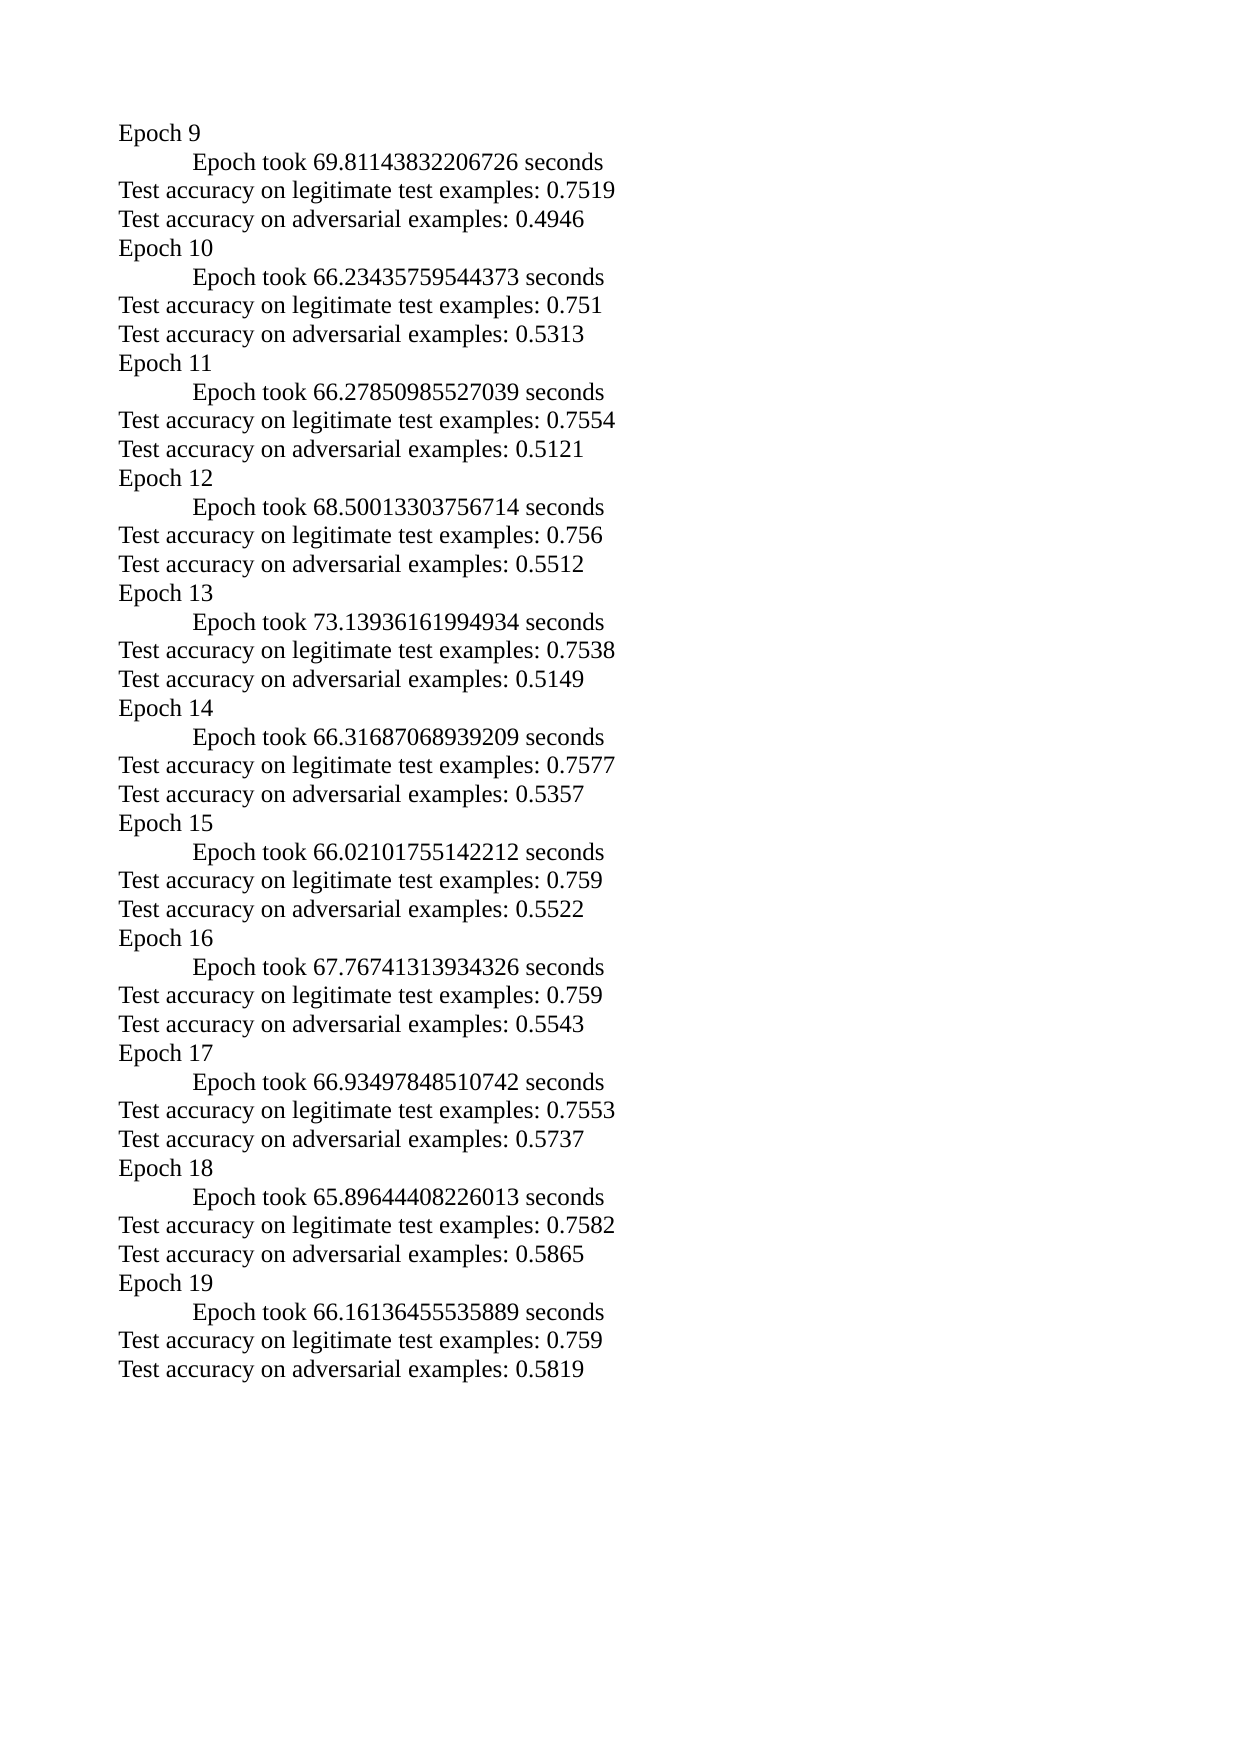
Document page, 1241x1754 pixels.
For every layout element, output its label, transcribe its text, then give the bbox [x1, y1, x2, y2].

text Epoch 16 [118, 923, 1122, 952]
text Epoch took 66.02101755142212 seconds [118, 837, 1122, 866]
text Epoch 9 [118, 118, 1122, 147]
text Epoch took 69.81143832206726 seconds [118, 147, 1122, 176]
text Epoch 17 [118, 1038, 1122, 1067]
text Epoch 13 [118, 578, 1122, 607]
text Test accuracy on adversarial examples: 0.5543 [118, 1009, 1122, 1038]
text Epoch 12 [118, 463, 1122, 492]
text Epoch 14 [118, 693, 1122, 722]
text Test accuracy on legitimate test examples: 0.7577 [118, 751, 1122, 779]
text Test accuracy on adversarial examples: 0.4946 [118, 204, 1122, 233]
text Test accuracy on adversarial examples: 0.5313 [118, 319, 1122, 348]
text Epoch took 65.89644408226013 seconds [118, 1182, 1122, 1211]
text Test accuracy on legitimate test examples: 0.7538 [118, 636, 1122, 664]
text Test accuracy on adversarial examples: 0.5149 [118, 664, 1122, 693]
text Test accuracy on adversarial examples: 0.5512 [118, 549, 1122, 578]
text Test accuracy on adversarial examples: 0.5737 [118, 1124, 1122, 1153]
text Test accuracy on adversarial examples: 0.5865 [118, 1239, 1122, 1268]
text Epoch took 66.16136455535889 seconds [118, 1297, 1122, 1326]
text Epoch 10 [118, 233, 1122, 262]
text Test accuracy on legitimate test examples: 0.759 [118, 1326, 1122, 1354]
text Epoch took 73.13936161994934 seconds [118, 607, 1122, 636]
text Epoch took 68.50013303756714 seconds [118, 492, 1122, 521]
text Epoch took 67.76741313934326 seconds [118, 952, 1122, 981]
text Test accuracy on adversarial examples: 0.5522 [118, 894, 1122, 923]
text Test accuracy on adversarial examples: 0.5357 [118, 779, 1122, 808]
text Epoch 19 [118, 1268, 1122, 1297]
text Test accuracy on legitimate test examples: 0.7554 [118, 406, 1122, 434]
text Epoch took 66.31687068939209 seconds [118, 722, 1122, 751]
text Epoch 18 [118, 1153, 1122, 1182]
text Test accuracy on legitimate test examples: 0.7553 [118, 1096, 1122, 1124]
text Test accuracy on adversarial examples: 0.5121 [118, 434, 1122, 463]
text Epoch took 66.93497848510742 seconds [118, 1067, 1122, 1096]
text Test accuracy on legitimate test examples: 0.756 [118, 521, 1122, 549]
text Test accuracy on legitimate test examples: 0.759 [118, 866, 1122, 894]
text Test accuracy on legitimate test examples: 0.7582 [118, 1211, 1122, 1239]
text Test accuracy on legitimate test examples: 0.7519 [118, 176, 1122, 204]
text Test accuracy on legitimate test examples: 0.759 [118, 981, 1122, 1009]
text Epoch 11 [118, 348, 1122, 377]
text Test accuracy on adversarial examples: 0.5819 [118, 1354, 1122, 1383]
text Epoch 15 [118, 808, 1122, 837]
text Epoch took 66.23435759544373 seconds [118, 262, 1122, 291]
text Test accuracy on legitimate test examples: 0.751 [118, 291, 1122, 319]
text Epoch took 66.27850985527039 seconds [118, 377, 1122, 406]
